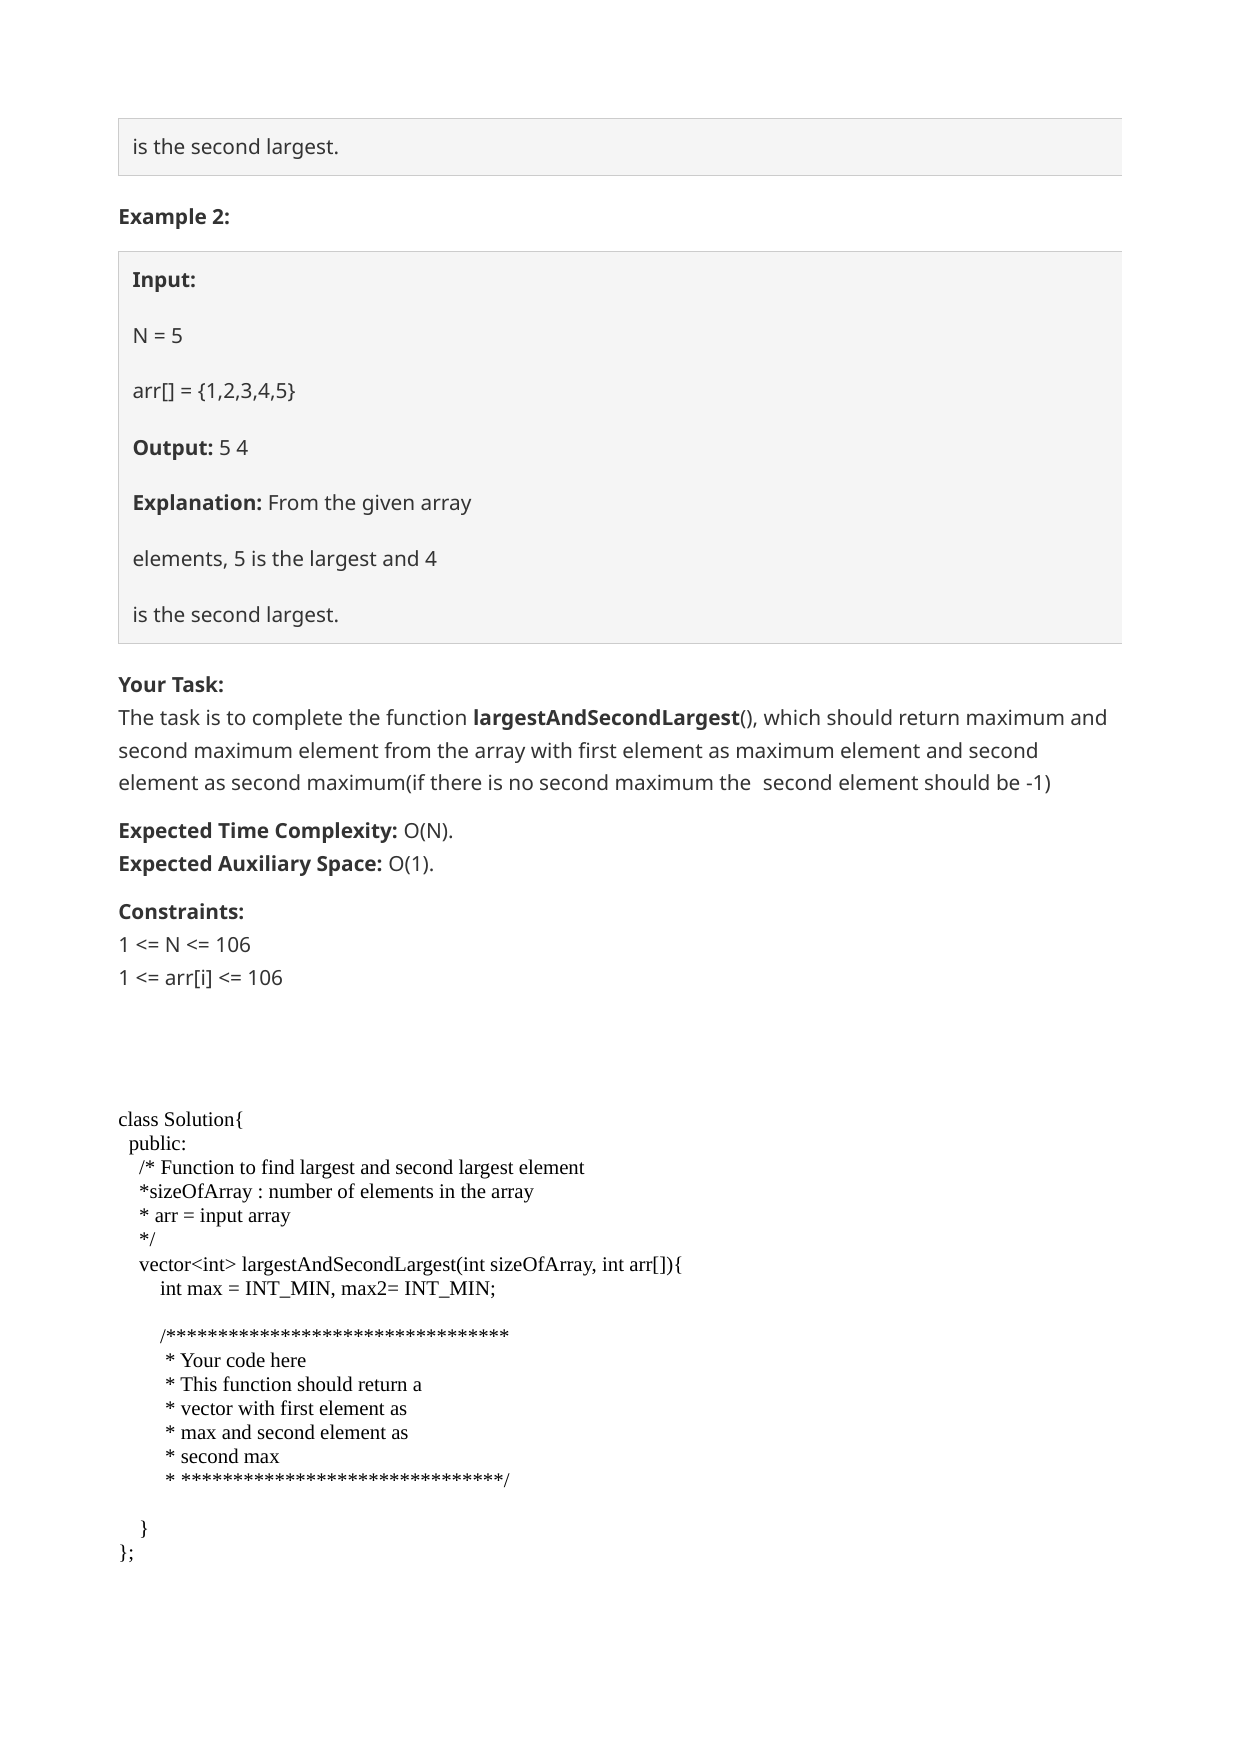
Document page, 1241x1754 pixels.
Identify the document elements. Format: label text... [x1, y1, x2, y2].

text *sizeOfArray : number of elements in the array [118, 1179, 1122, 1203]
text Output: 5 4 [119, 418, 1122, 461]
text * This function should return a [118, 1372, 1122, 1396]
text } [118, 1516, 1122, 1540]
text Explanation: From the given array [119, 474, 1122, 517]
text int max = INT_MIN, max2= INT_MIN; [118, 1276, 1122, 1299]
text Input: [119, 252, 1122, 293]
text * vector with first element as [118, 1396, 1122, 1420]
text N = 5 [119, 307, 1122, 349]
text Your Task: The task is to complete the function largestAndSecondLargest(), which should return maximum and second maximum element from the array with first element as maximum element and second element as second maximum(if there is no second maximum the second element should be -1) [118, 671, 1122, 797]
text * max and second element as [118, 1420, 1122, 1444]
text * second max [118, 1444, 1122, 1468]
text vector<int> largestAndSecondLargest(int sizeOfArray, int arr[]){ [118, 1251, 1122, 1276]
text Example 2: [118, 202, 1122, 231]
text */ [118, 1227, 1122, 1251]
text * arr = input array [118, 1203, 1122, 1227]
text Constraints: 1 <= N <= 106 1 <= arr[i] <= 106 [118, 897, 1122, 991]
text is the second largest. [119, 586, 1122, 643]
text /********************************* [118, 1324, 1122, 1348]
text /* Function to find largest and second largest element [118, 1155, 1122, 1179]
text }; [118, 1540, 1122, 1564]
text Expected Time Complexity: O(N). Expected Auxiliary Space: O(1). [118, 817, 1122, 878]
text is the second largest. [119, 119, 1122, 175]
text arr[] = {1,2,3,4,5} [119, 362, 1122, 405]
text elements, 5 is the largest and 4 [119, 530, 1122, 573]
text public: [118, 1131, 1122, 1155]
text class Solution{ [118, 1107, 1122, 1131]
text * *******************************/ [118, 1468, 1122, 1492]
text * Your code here [118, 1348, 1122, 1372]
